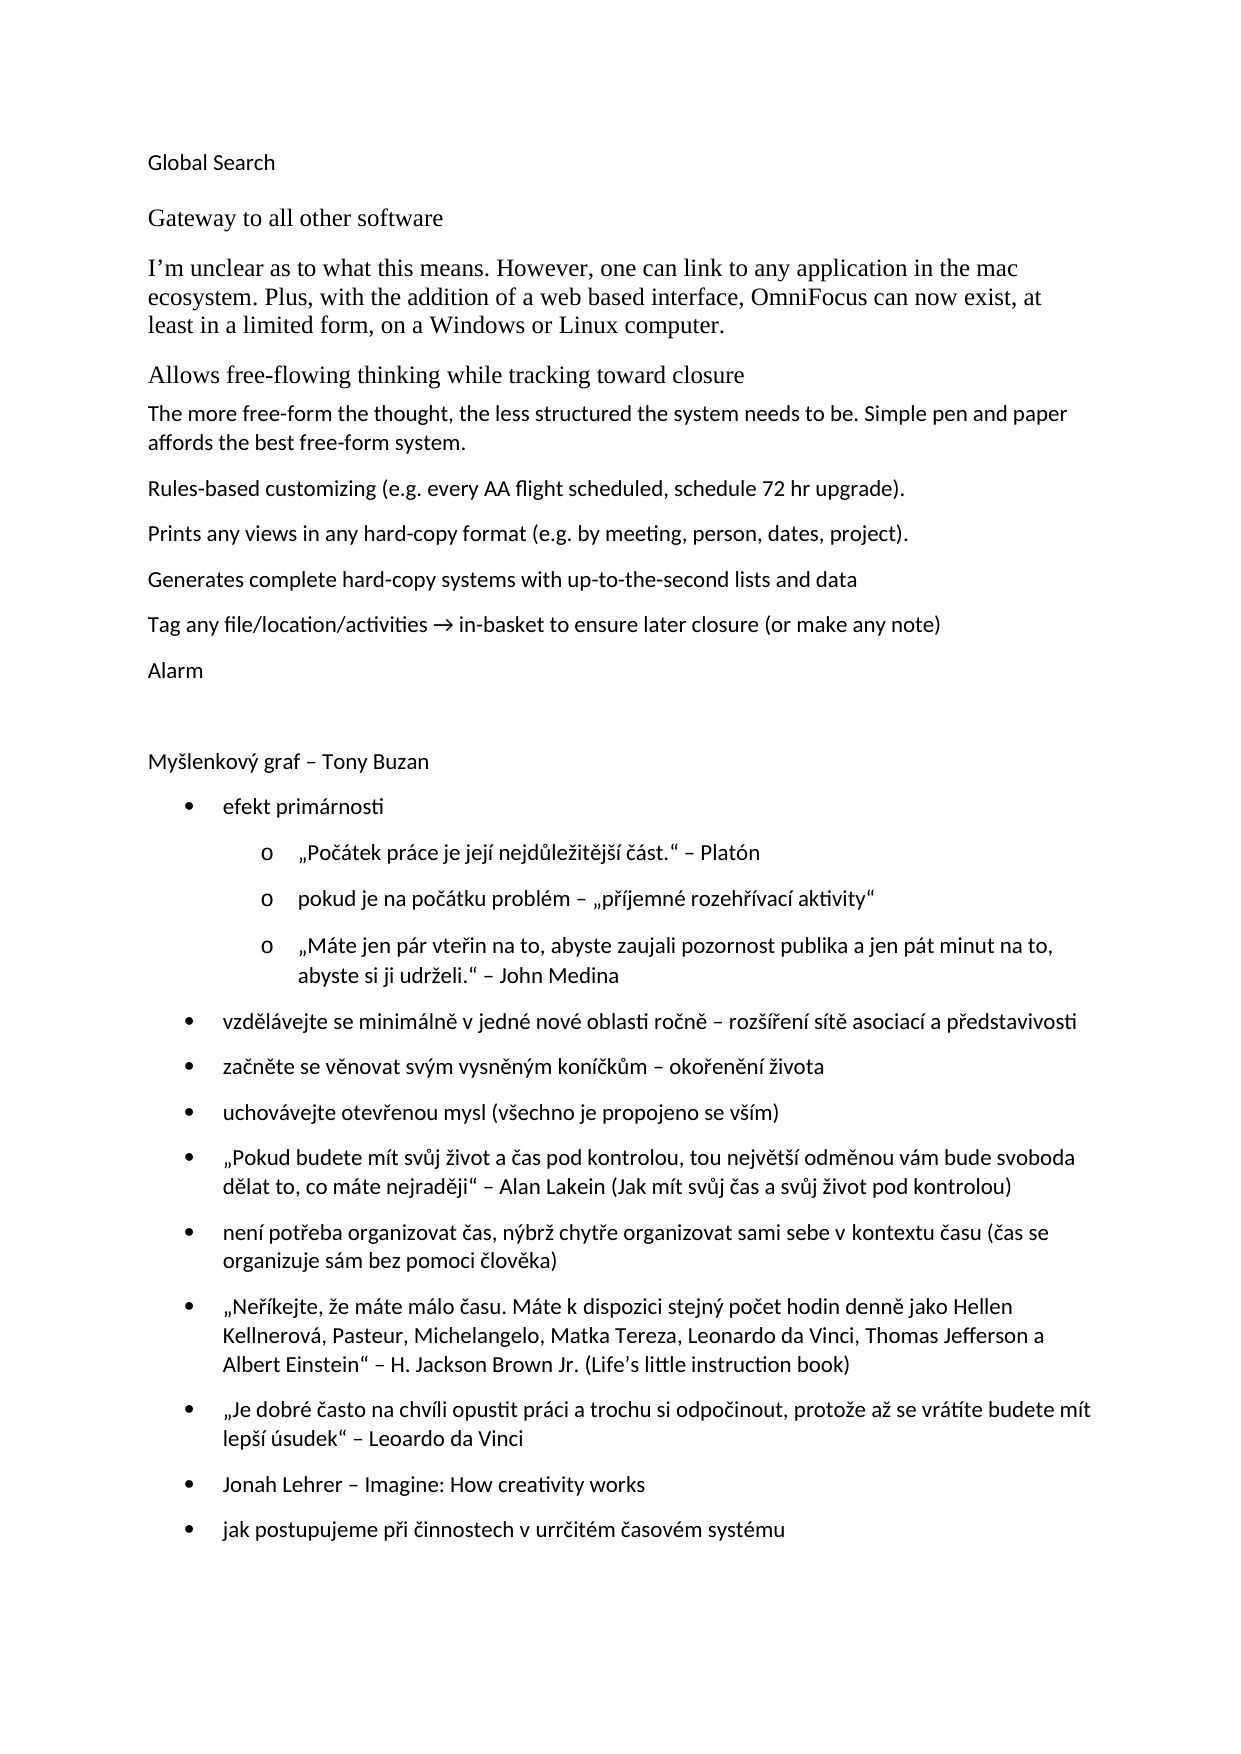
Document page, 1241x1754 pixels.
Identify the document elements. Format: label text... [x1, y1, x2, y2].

text Tag any file/location/activities → in-basket to ensure later closure (or make any note) [148, 610, 1093, 638]
text The more free-form the thought, the less structured the system needs to be. Simple pen and paper affords the best free-form system. [148, 399, 1093, 456]
list „Počátek práce je její nejdůležitější část.“ – Platón [260, 838, 1093, 867]
list uchovávejte otevřenou mysl (všechno je propojeno se vším) [185, 1098, 1093, 1126]
list není potřeba organizovat čas, nýbrž chytře organizovat sami sebe v kontextu času (čas se organizuje sám bez pomoci člověka) [185, 1218, 1093, 1274]
list jak postupujeme při činnostech v urrčitém časovém systému [185, 1515, 1093, 1543]
text I’m unclear as to what this means. However, one can link to any application in the mac ecosystem. Plus, with the addition of a web based interface, OmniFocus can now exist, at least in a limited form, on a Windows or Linux computer. [148, 253, 1093, 339]
text Global Search [148, 148, 1093, 176]
text Allows free-flowing thinking while tracking toward closure [148, 360, 1093, 389]
text Gateway to all other software [148, 203, 1093, 232]
list „Máte jen pár vteřin na to, abyste zaujali pozornost publika a jen pát minut na to, abyste si ji udrželi.“ – John Medina [260, 931, 1093, 989]
list „Pokud budete mít svůj život a čas pod kontrolou, tou největší odměnou vám bude svoboda dělat to, co máte nejraději“ – Alan Lakein (Jak mít svůj čas a svůj život pod kontrolou) [185, 1143, 1093, 1200]
text Generates complete hard-copy systems with up-to-the-second lists and data [148, 565, 1093, 593]
text Rules-based customizing (e.g. every AA flight scheduled, schedule 72 hr upgrade). [148, 474, 1093, 502]
text Alarm [148, 656, 1093, 684]
list vzdělávejte se minimálně v jedné nové oblasti ročně – rozšíření sítě asociací a představivosti [185, 1007, 1093, 1035]
list Jonah Lehrer – Imagine: How creativity works [185, 1470, 1093, 1498]
text Myšlenkový graf – Tony Buzan [148, 747, 1093, 775]
list pokud je na počátku problém – „příjemné rozehřívací aktivity“ [260, 884, 1093, 914]
text Prints any views in any hard-copy format (e.g. by meeting, person, dates, project). [148, 519, 1093, 547]
list začněte se věnovat svým vysněným koníčkům – okořenění života [185, 1052, 1093, 1080]
list efekt primárnosti [185, 792, 1093, 820]
list „Je dobré často na chvíli opustit práci a trochu si odpočinout, protože až se vrátíte budete mít lepší úsudek“ – Leoardo da Vinci [185, 1395, 1093, 1452]
list „Neříkejte, že máte málo času. Máte k dispozici stejný počet hodin denně jako Hellen Kellnerová, Pasteur, Michelangelo, Matka Tereza, Leonardo da Vinci, Thomas Jefferson a Albert Einstein“ – H. Jackson Brown Jr. (Life’s little instruction book) [185, 1292, 1093, 1378]
